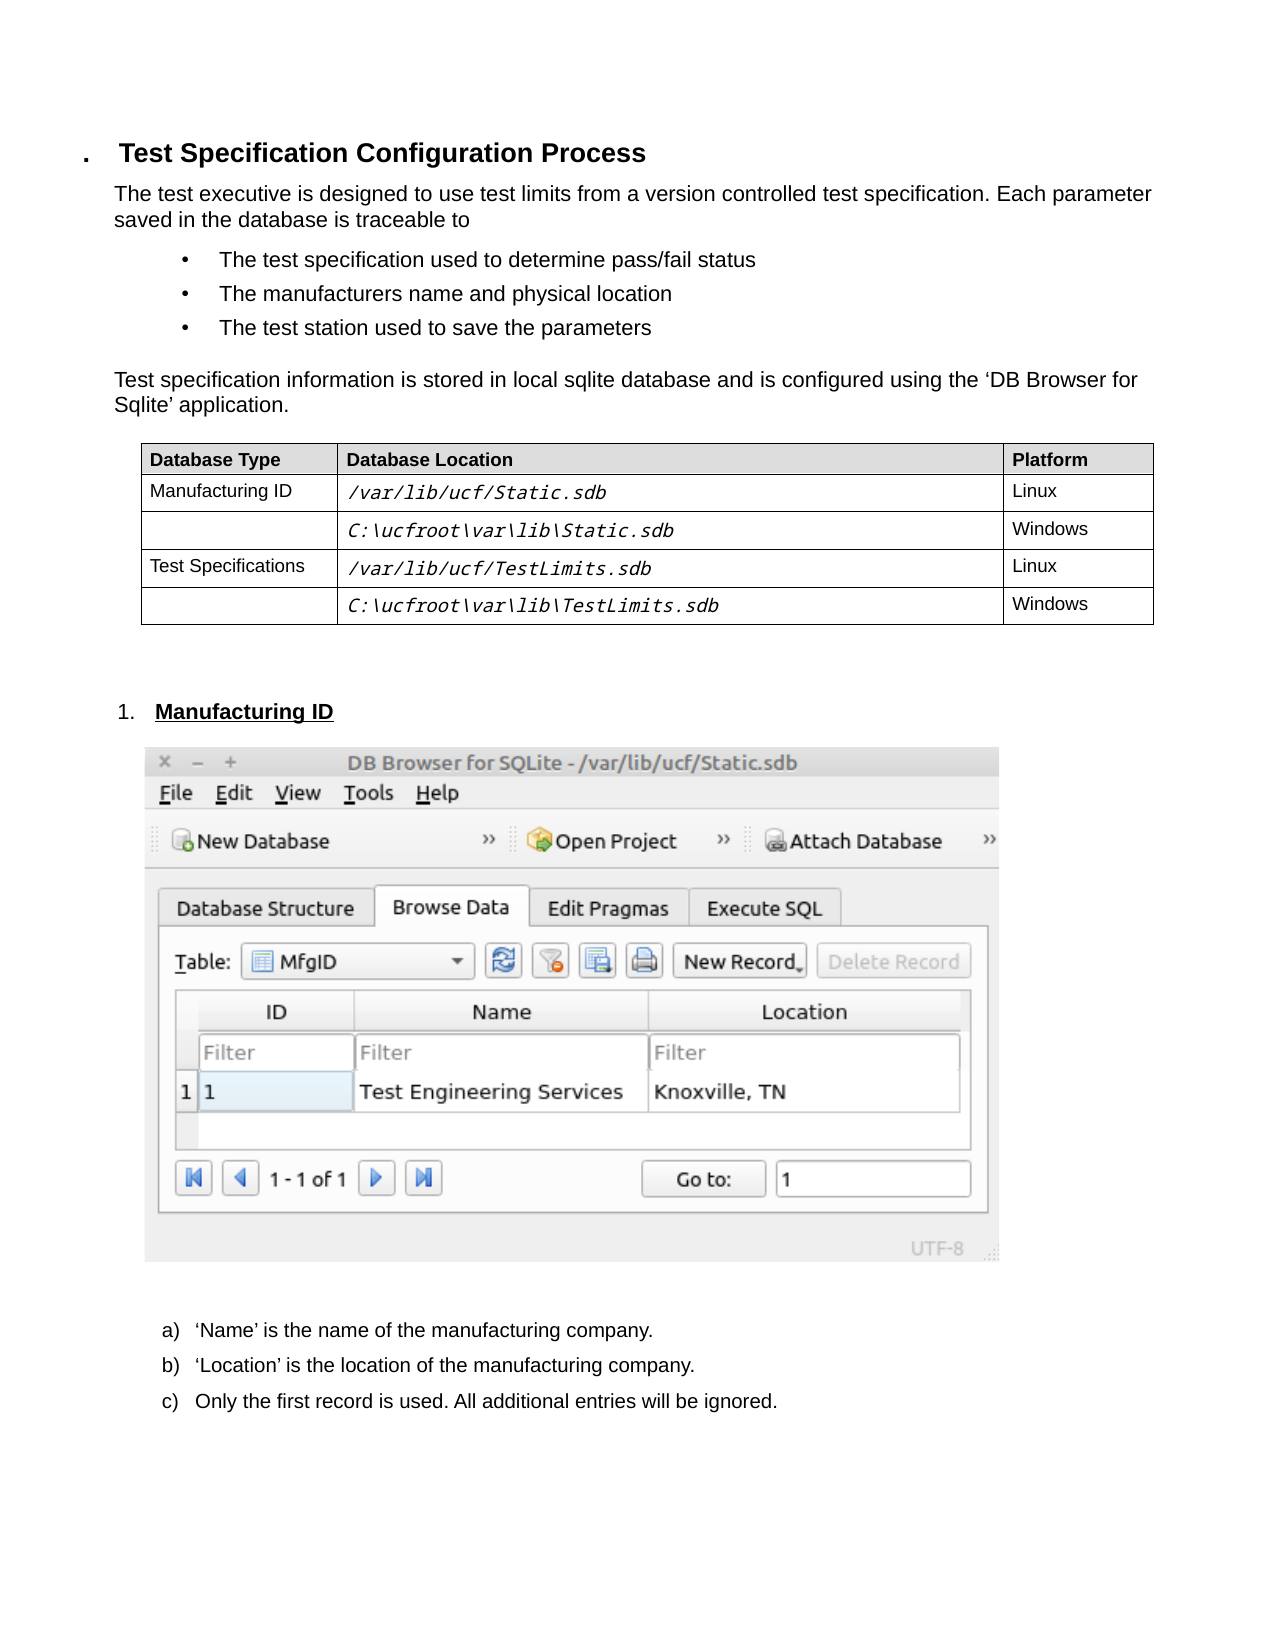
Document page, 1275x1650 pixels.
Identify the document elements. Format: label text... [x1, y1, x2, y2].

subtitle ‘Name’ is the name of the manufacturing company. [156, 1318, 1200, 1342]
table_cell Linux [1004, 475, 1153, 511]
table_cell Test Specifications [142, 550, 337, 587]
table_cell [142, 588, 337, 624]
table_cell C:\ucfroot\var\lib\Static.sdb [338, 512, 1003, 549]
text Test specification information is stored in local sqlite database and is configured using the ‘DB Browser for Sqlite’ application. [114, 367, 1200, 418]
table_cell /var/lib/ucf/TestLimits.sdb [338, 550, 1003, 587]
list The test station used to save the parameters [181, 315, 1200, 340]
table_cell Linux [1004, 550, 1153, 587]
subtitle Manufacturing ID [111, 699, 1200, 724]
picture [144, 747, 1000, 1262]
list The test specification used to determine pass/fail status [181, 247, 1200, 272]
subtitle ‘Location’ is the location of the manufacturing company. [156, 1354, 1200, 1377]
table_cell C:\ucfroot\var\lib\TestLimits.sdb [338, 588, 1003, 624]
subtitle Only the first record is used. All additional entries will be ignored. [156, 1389, 1200, 1413]
subtitle Test Specification Configuration Process [75, 137, 1200, 169]
text The test executive is designed to use test limits from a version controlled test specification. Each parameter saved in the database is traceable to [114, 181, 1200, 232]
table_cell [142, 512, 337, 549]
table_cell Windows [1004, 588, 1153, 624]
table_header Database Location [338, 444, 1003, 473]
table_cell Windows [1004, 512, 1153, 549]
table_cell /var/lib/ucf/Static.sdb [338, 475, 1003, 511]
table_header Database Type [142, 444, 337, 473]
table_header Platform [1004, 444, 1153, 473]
table_cell Manufacturing ID [142, 475, 337, 511]
list The manufacturers name and physical location [181, 281, 1200, 306]
